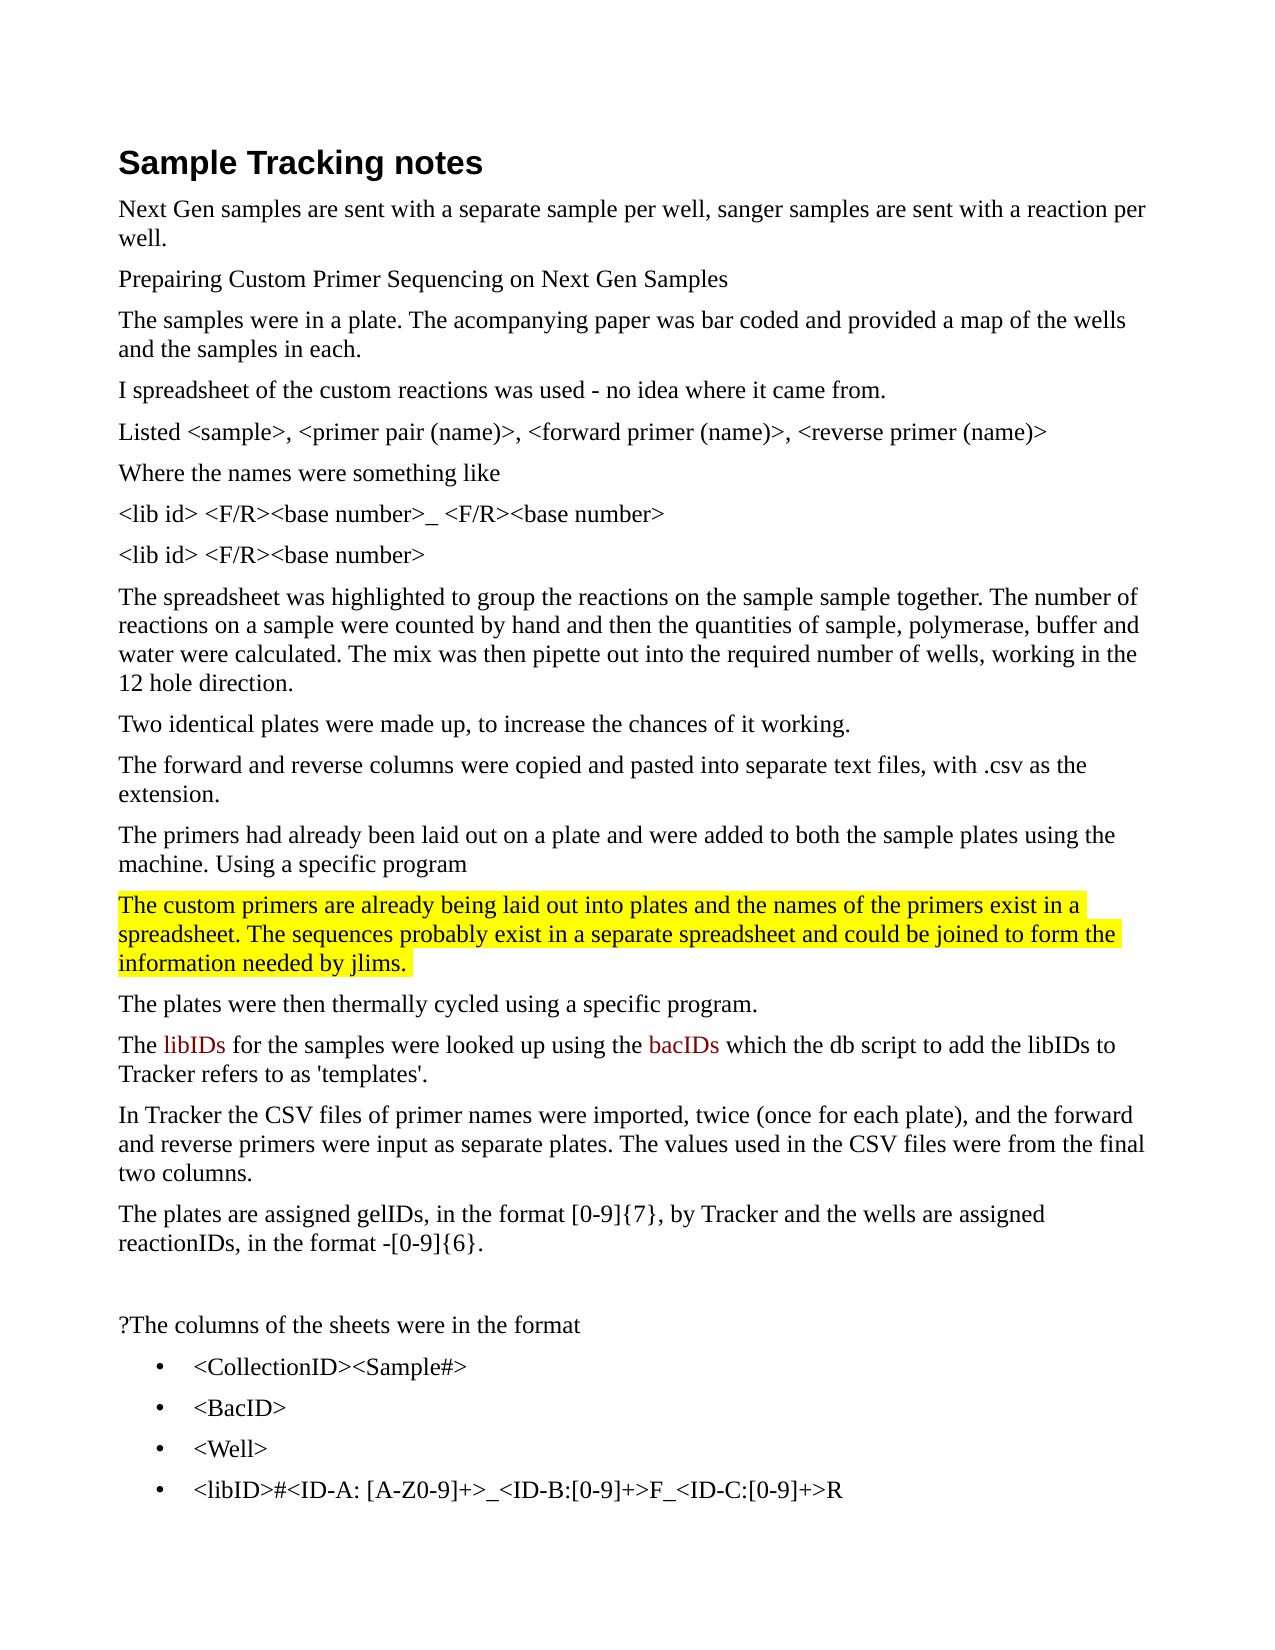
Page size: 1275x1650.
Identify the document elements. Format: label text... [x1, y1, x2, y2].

text Where the names were something like [118, 458, 1157, 487]
text The primers had already been laid out on a plate and were added to both the sample plates using the machine. Using a specific program [118, 821, 1157, 878]
list <Well> [156, 1434, 1157, 1463]
text The plates were then thermally cycled using a specific program. [118, 989, 1157, 1018]
list <BacID> [156, 1393, 1157, 1422]
text The libIDs for the samples were looked up using the bacIDs which the db script to add the libIDs to Tracker refers to as 'templates'. [118, 1031, 1157, 1088]
text The custom primers are already being laid out into plates and the names of the primers exist in a spreadsheet. The sequences probably exist in a separate spreadsheet and could be joined to form the information needed by jlims. [118, 891, 1157, 977]
list <CollectionID><Sample#> [156, 1352, 1157, 1381]
text Two identical plates were made up, to increase the chances of it working. [118, 709, 1157, 738]
text The spreadsheet was highlighted to group the reactions on the sample sample together. The number of reactions on a sample were counted by hand and then the quantities of sample, polymerase, buffer and water were calculated. The mix was then pipette out into the required number of wells, working in the 12 hole direction. [118, 582, 1157, 697]
subtitle Sample Tracking notes [118, 143, 1157, 182]
text The forward and reverse columns were copied and pasted into separate text files, with .csv as the extension. [118, 751, 1157, 808]
text ?The columns of the sheets were in the format [118, 1311, 1157, 1339]
text In Tracker the CSV files of primer names were imported, twice (once for each plate), and the forward and reverse primers were input as separate plates. The values used in the CSV files were from the final two columns. [118, 1101, 1157, 1187]
text Prepairing Custom Primer Sequencing on Next Gen Samples [118, 264, 1157, 293]
text Next Gen samples are sent with a separate sample per well, sanger samples are sent with a reaction per well. [118, 194, 1157, 252]
text I spreadsheet of the custom reactions was used - no idea where it came from. [118, 376, 1157, 404]
text <lib id> <F/R><base number>_ <F/R><base number> [118, 499, 1157, 528]
text <lib id> <F/R><base number> [118, 541, 1157, 569]
text The samples were in a plate. The acompanying paper was bar coded and provided a map of the wells and the samples in each. [118, 306, 1157, 363]
list <libID>#<ID-A: [A-Z0-9]+>_<ID-B:[0-9]+>F_<ID-C:[0-9]+>R [156, 1476, 1157, 1504]
text Listed <sample>, <primer pair (name)>, <forward primer (name)>, <reverse primer (name)> [118, 417, 1157, 446]
text The plates are assigned gelIDs, in the format [0-9]{7}, by Tracker and the wells are assigned reactionIDs, in the format -[0-9]{6}. [118, 1199, 1157, 1257]
